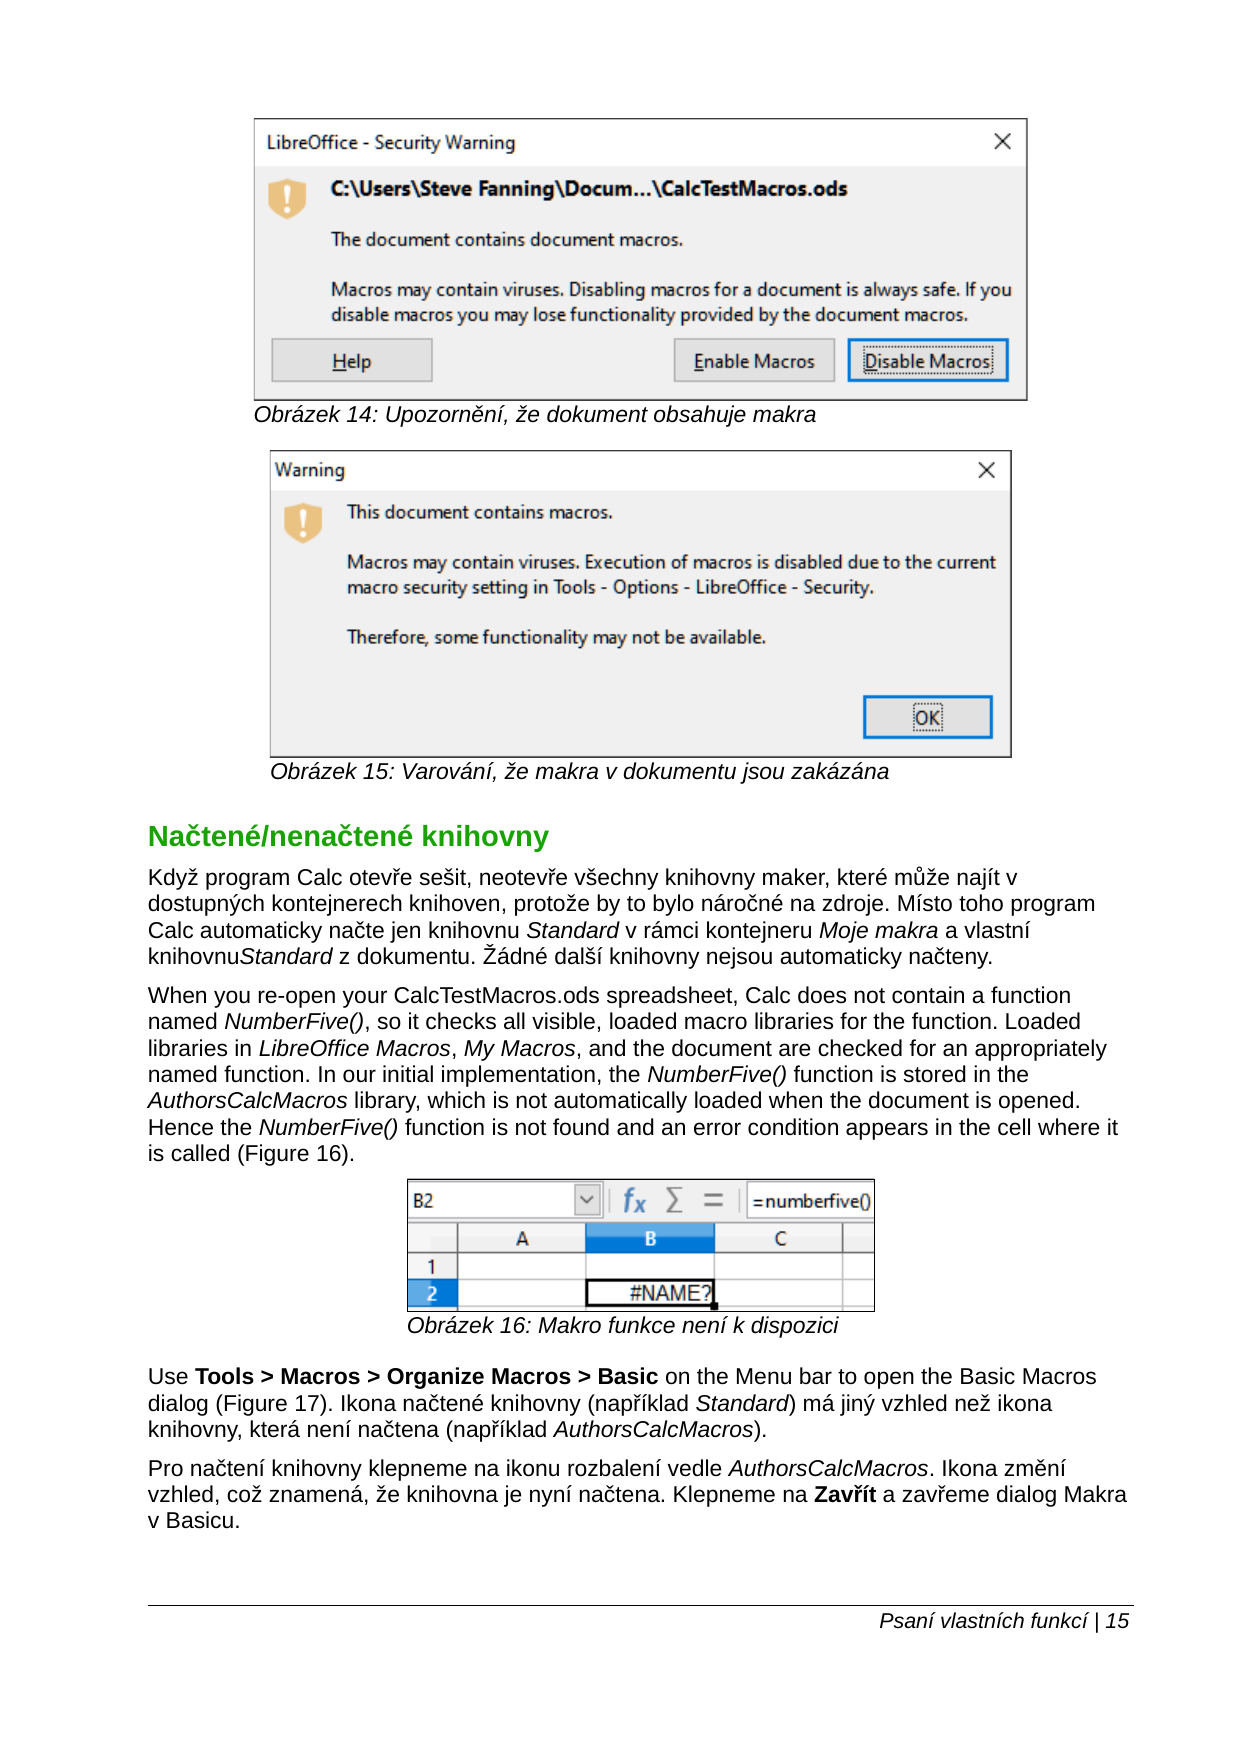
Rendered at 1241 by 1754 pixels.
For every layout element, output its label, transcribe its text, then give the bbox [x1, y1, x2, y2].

picture [408, 1180, 874, 1311]
text Obrázek 15: Varování, že makra v dokumentu jsou zakázána [270, 758, 1012, 784]
text When you re-open your CalcTestMacros.ods spreadsheet, Calc does not contain a function named NumberFive(), so it checks all visible, loaded macro libraries for the function. Loaded libraries in LibreOffice Macros, My Macros, and the document are checked for an appropriately named function. In our initial implementation, the NumberFive() function is stored in the AuthorsCalcMacros library, which is not automatically loaded when the document is opened. Hence the NumberFive() function is not found and an error condition appears in the cell where it is called (Figure 16). [148, 982, 1134, 1166]
text Když program Calc otevře sešit, neotevře všechny knihovny maker, které může najít v dostupných kontejnerech knihoven, protože by to bylo náročné na zdroje. Místo toho program Calc automaticky načte jen knihovnu Standard v rámci kontejneru Moje makra a vlastní knihovnuStandard z dokumentu. Žádné další knihovny nejsou automaticky načteny. [148, 864, 1134, 969]
text Obrázek 16: Makro funkce není k dispozici [407, 1312, 875, 1338]
text Pro načtení knihovny klepneme na ikonu rozbalení vedle AuthorsCalcMacros. Ikona změní vzhled, což znamená, že knihovna je nyní načtena. Klepneme na Zavřít a zavřeme dialog Makra v Basicu. [148, 1455, 1134, 1534]
picture [253, 118, 1028, 401]
text Obrázek 14: Upozornění, že dokument obsahuje makra [253, 401, 1028, 427]
subtitle Načtené/nenačtené knihovny [148, 818, 1134, 852]
text Use Tools > Macros > Organize Macros > Basic on the Menu bar to open the Basic Macros dialog (Figure 17). Ikona načtené knihovny (například Standard) má jiný vzhled než ikona knihovny, která není načtena (například AuthorsCalcMacros). [148, 1363, 1134, 1442]
picture [269, 450, 1012, 758]
